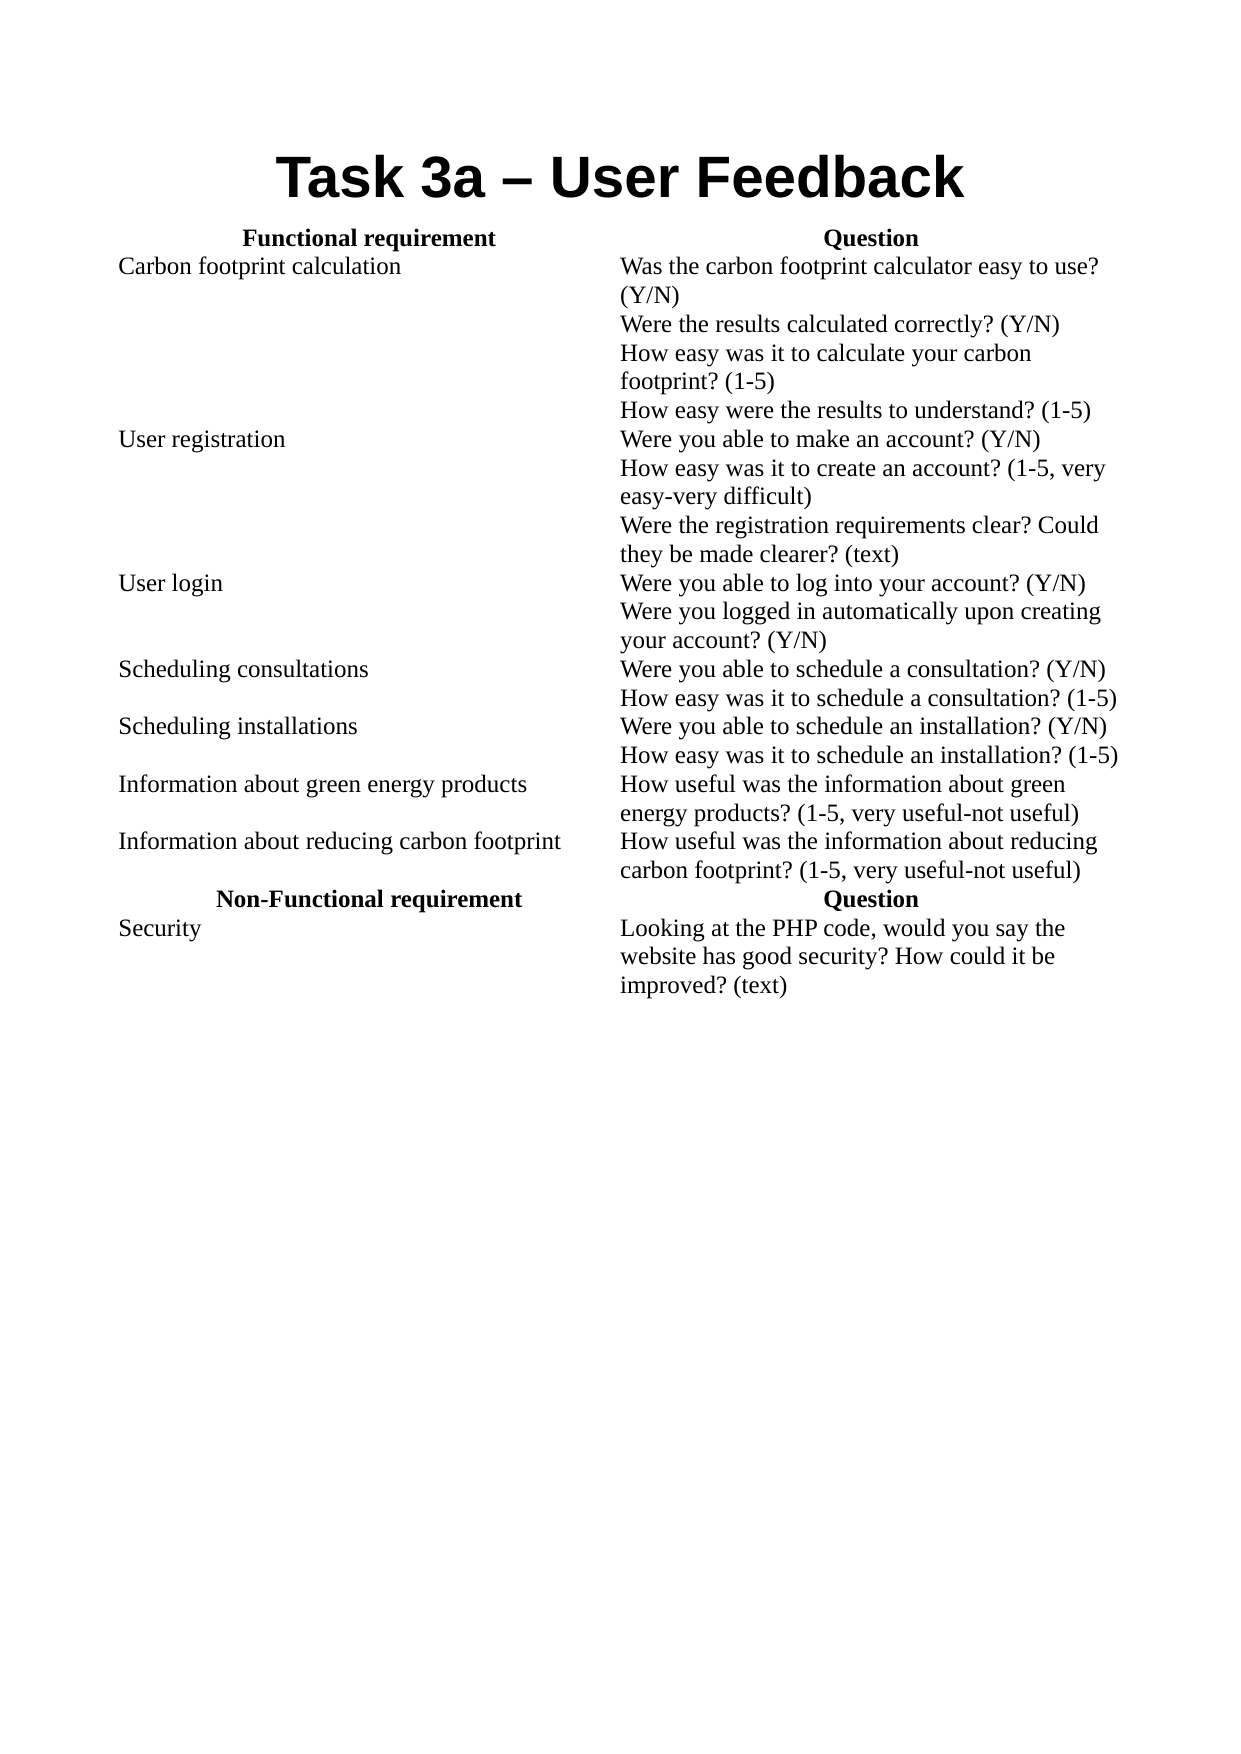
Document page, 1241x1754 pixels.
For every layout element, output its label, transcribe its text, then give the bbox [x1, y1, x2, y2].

table_cell Were you able to schedule an installation? (Y/N) How easy was it to schedule an installation? (1-5) [620, 711, 1122, 769]
table_cell Carbon footprint calculation [118, 251, 620, 424]
table_cell How useful was the information about reducing carbon footprint? (1-5, very useful-not useful) [620, 826, 1122, 884]
table_cell Non-Functional requirement [118, 884, 620, 913]
table_cell Security [118, 913, 620, 999]
table_cell User registration [118, 424, 620, 568]
table_cell Scheduling installations [118, 711, 620, 769]
table_cell [620, 999, 1122, 1028]
table_header Functional requirement [118, 223, 620, 251]
table_cell Was the carbon footprint calculator easy to use? (Y/N) Were the results calculated correctly? (Y/N) How easy was it to calculate your carbon footprint? (1-5) How easy were the results to understand? (1-5) [620, 251, 1122, 424]
table_cell How useful was the information about green energy products? (1-5, very useful-not useful) [620, 769, 1122, 826]
table_cell Information about reducing carbon footprint [118, 826, 620, 884]
table_header Question [620, 223, 1122, 251]
table_cell Were you able to schedule a consultation? (Y/N) How easy was it to schedule a consultation? (1-5) [620, 654, 1122, 711]
table_cell [118, 999, 620, 1028]
table_cell User login [118, 568, 620, 654]
table_cell Were you able to log into your account? (Y/N) Were you logged in automatically upon creating your account? (Y/N) [620, 568, 1122, 654]
table_cell Scheduling consultations [118, 654, 620, 711]
table_cell Information about green energy products [118, 769, 620, 826]
table_cell Looking at the PHP code, would you say the website has good security? How could it be improved? (text) [620, 913, 1122, 999]
title Task 3a – User Feedback [118, 143, 1122, 210]
table_cell Were you able to make an account? (Y/N) How easy was it to create an account? (1-5, very easy-very difficult) Were the registration requirements clear? Could they be made clearer? (text) [620, 424, 1122, 568]
table_cell Question [620, 884, 1122, 913]
